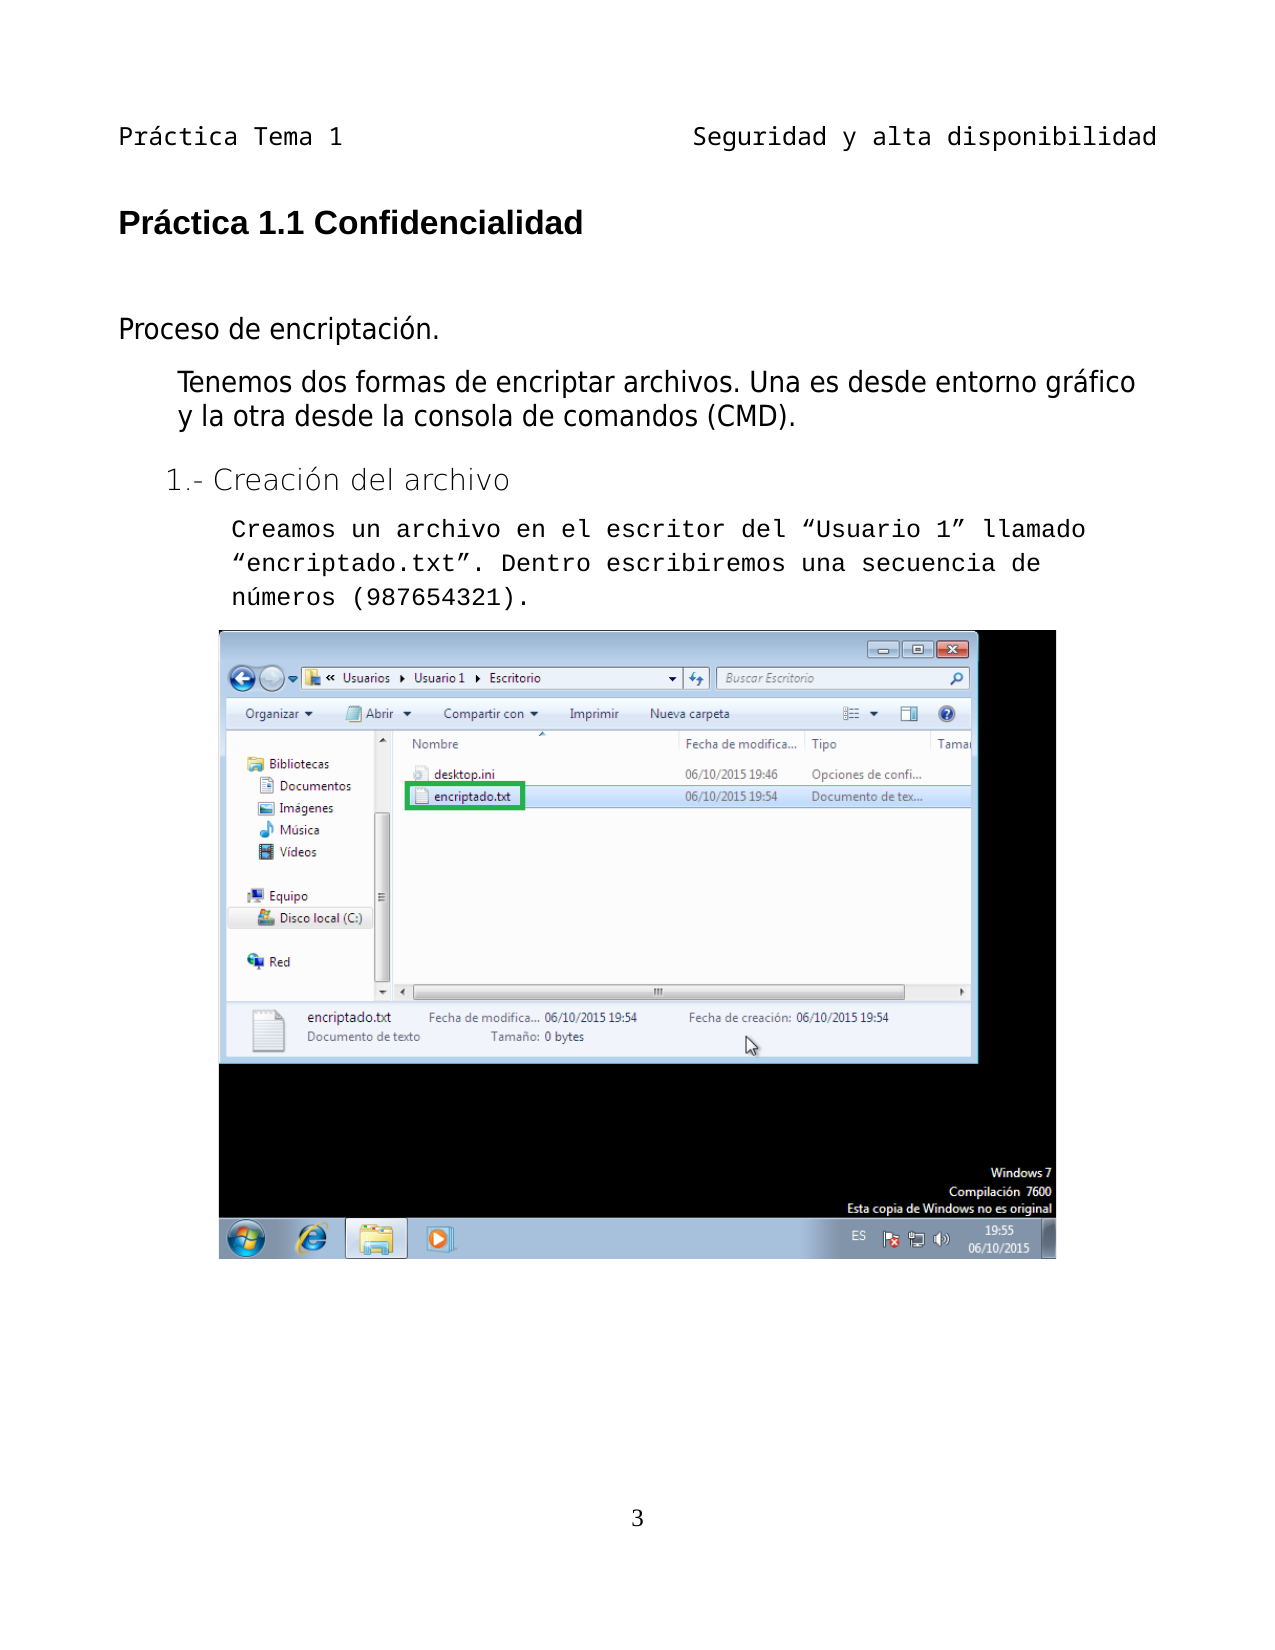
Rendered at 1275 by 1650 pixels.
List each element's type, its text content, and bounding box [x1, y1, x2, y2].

text Creamos un archivo en el escritor del “Usuario 1” llamado “encriptado.txt”. Dentro escribiremos una secuencia de números (987654321). [231, 516, 1157, 613]
text Tenemos dos formas de encriptar archivos. Una es desde entorno gráfico y la otra desde la consola de comandos (CMD). [177, 366, 1157, 434]
text Proceso de encriptación. [118, 313, 1157, 347]
picture [218, 630, 1057, 1259]
text Práctica 1.1 Confidencialidad [118, 202, 1157, 241]
list Creación del archivo [156, 463, 1157, 497]
